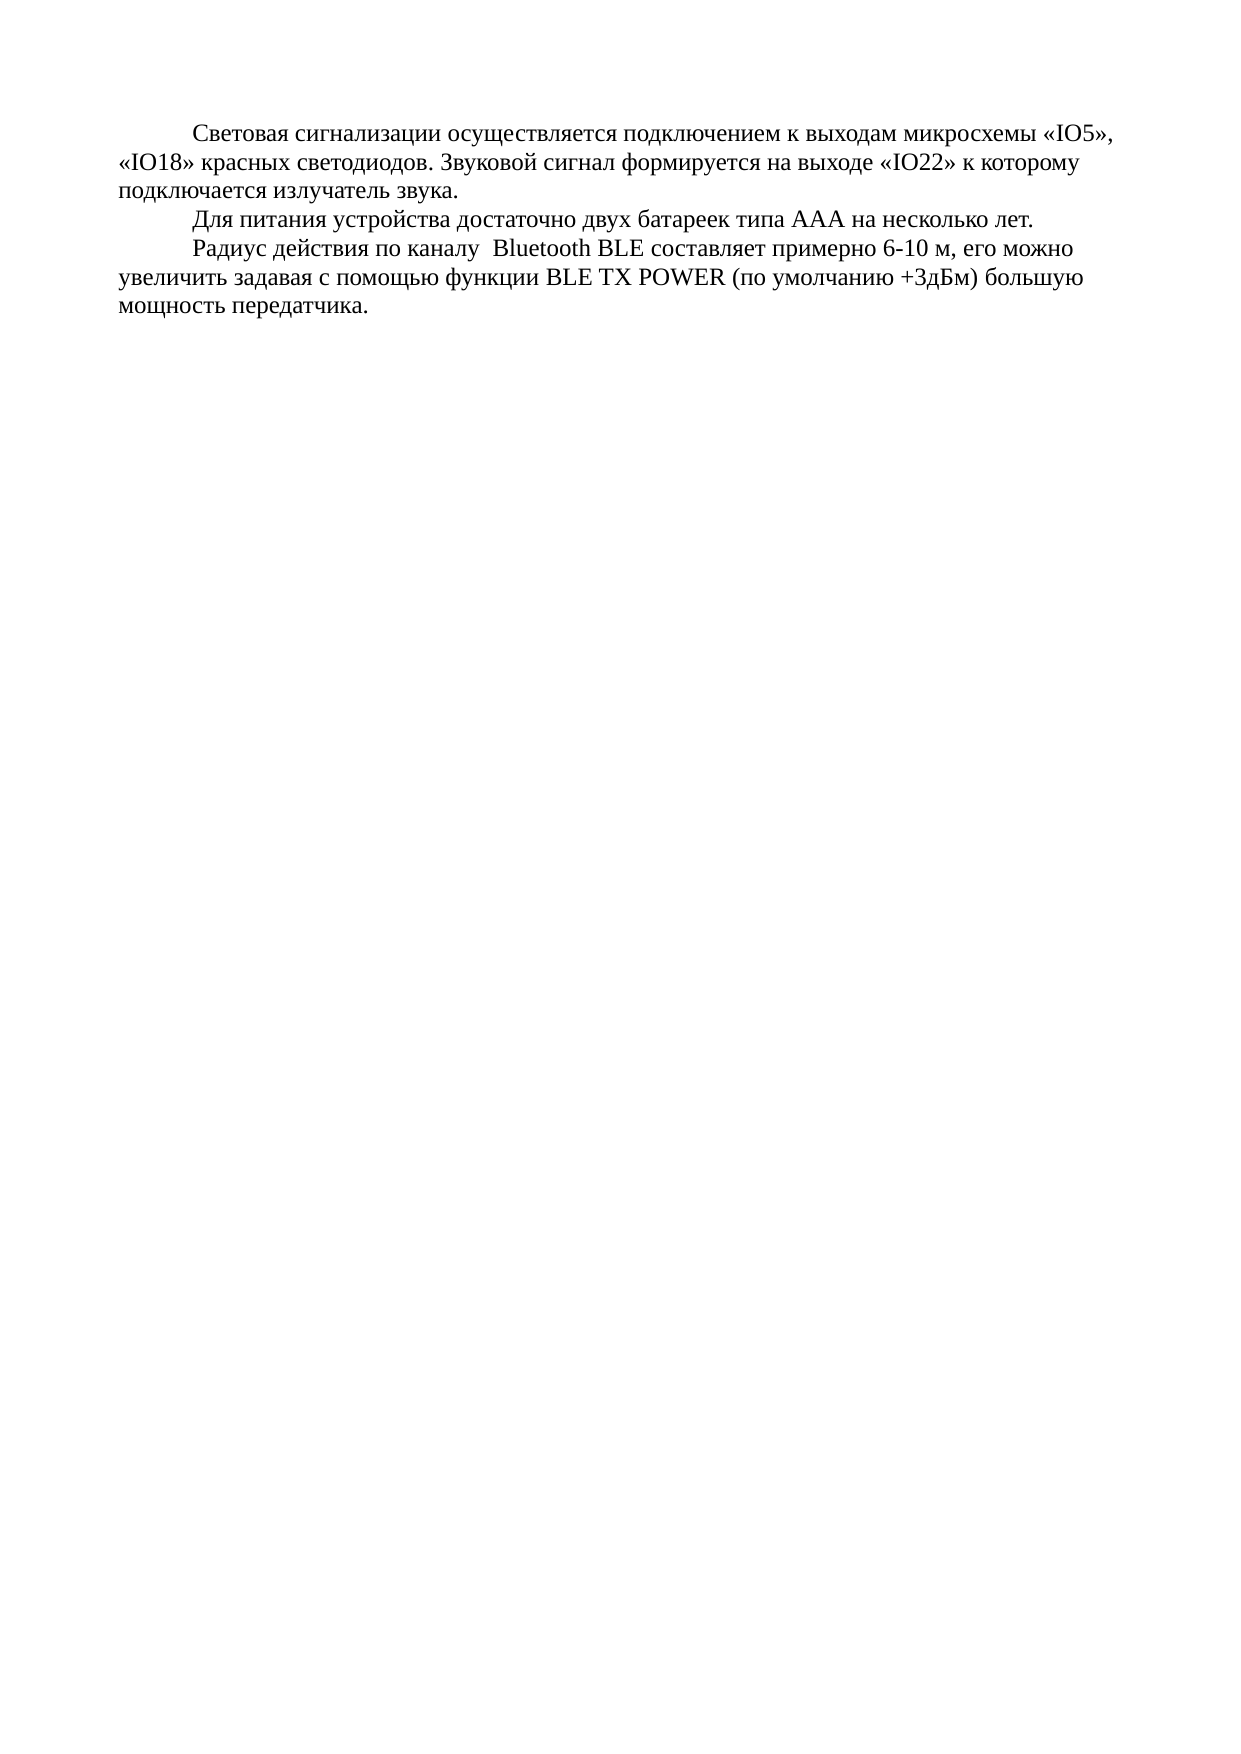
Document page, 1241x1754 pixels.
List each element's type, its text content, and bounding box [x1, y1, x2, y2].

text Для питания устройства достаточно двух батареек типа ААА на несколько лет. [118, 204, 1122, 233]
text Световая сигнализации осуществляется подключением к выходам микросхемы «IO5», «IO18» красных светодиодов. Звуковой сигнал формируется на выходе «IO22» к которому подключается излучатель звука. [118, 118, 1122, 204]
text Радиус действия по каналу Bluetooth BLE составляет примерно 6-10 м, его можно увеличить задавая с помощью функции BLE TX POWER (по умолчанию +3дБм) большую мощность передатчика. [118, 233, 1122, 319]
